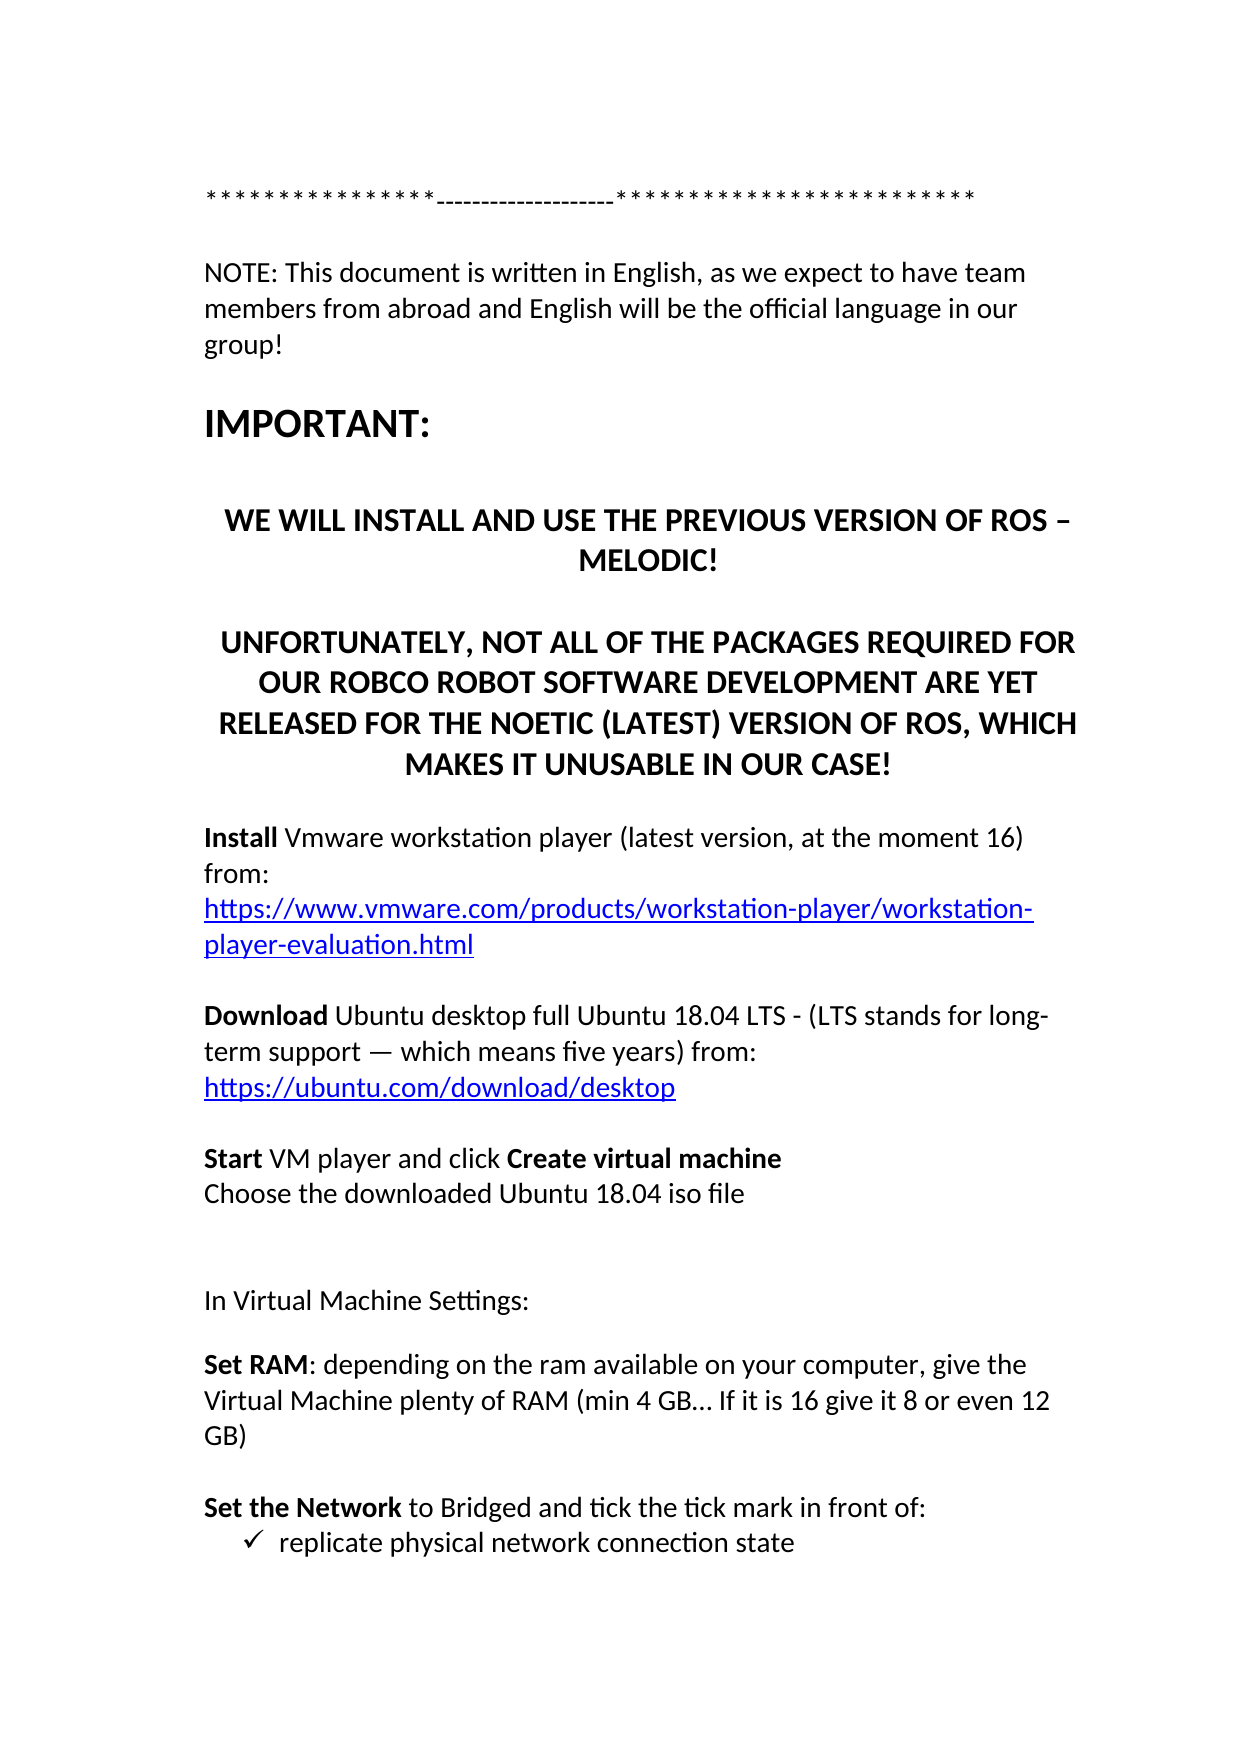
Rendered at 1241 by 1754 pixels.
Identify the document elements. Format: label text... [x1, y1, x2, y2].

text In Virtual Machine Settings: [204, 1282, 1093, 1318]
text UNFORTUNATELY, NOT ALL OF THE PACKAGES REQUIRED FOR OUR ROBCO ROBOT SOFTWARE DEVELOPMENT ARE YET RELEASED FOR THE NOETIC (LATEST) VERSION OF ROS, WHICH MAKES IT UNUSABLE IN OUR CASE! [204, 621, 1093, 784]
text https://ubuntu.com/download/desktop [204, 1069, 1093, 1104]
text Choose the downloaded Ubuntu 18.04 iso file [204, 1176, 1093, 1211]
text IMPORTANT: [204, 397, 1093, 448]
text Download Ubuntu desktop full Ubuntu 18.04 LTS - (LTS stands for long-term support — which means five years) from: [204, 997, 1093, 1069]
text Set RAM: depending on the ram available on your computer, give the Virtual Machine plenty of RAM (min 4 GB… If it is 16 give it 8 or even 12 GB) [204, 1346, 1093, 1453]
text Start VM player and click Create virtual machine [204, 1140, 1093, 1176]
text https://www.vmware.com/products/workstation-player/workstation-player-evaluation.html [204, 891, 1093, 962]
list replicate physical network connection state [241, 1524, 1093, 1560]
text Install Vmware workstation player (latest version, at the moment 16) from: [204, 819, 1093, 891]
text WE WILL INSTALL AND USE THE PREVIOUS VERSION OF ROS – MELODIC! [204, 499, 1093, 580]
text Set the Network to Bridged and tick the tick mark in front of: [204, 1489, 1093, 1524]
text NOTE: This document is written in English, as we expect to have team members from abroad and English will be the official language in our group! [204, 254, 1093, 361]
text ****************--------------------************************* [204, 183, 1093, 219]
